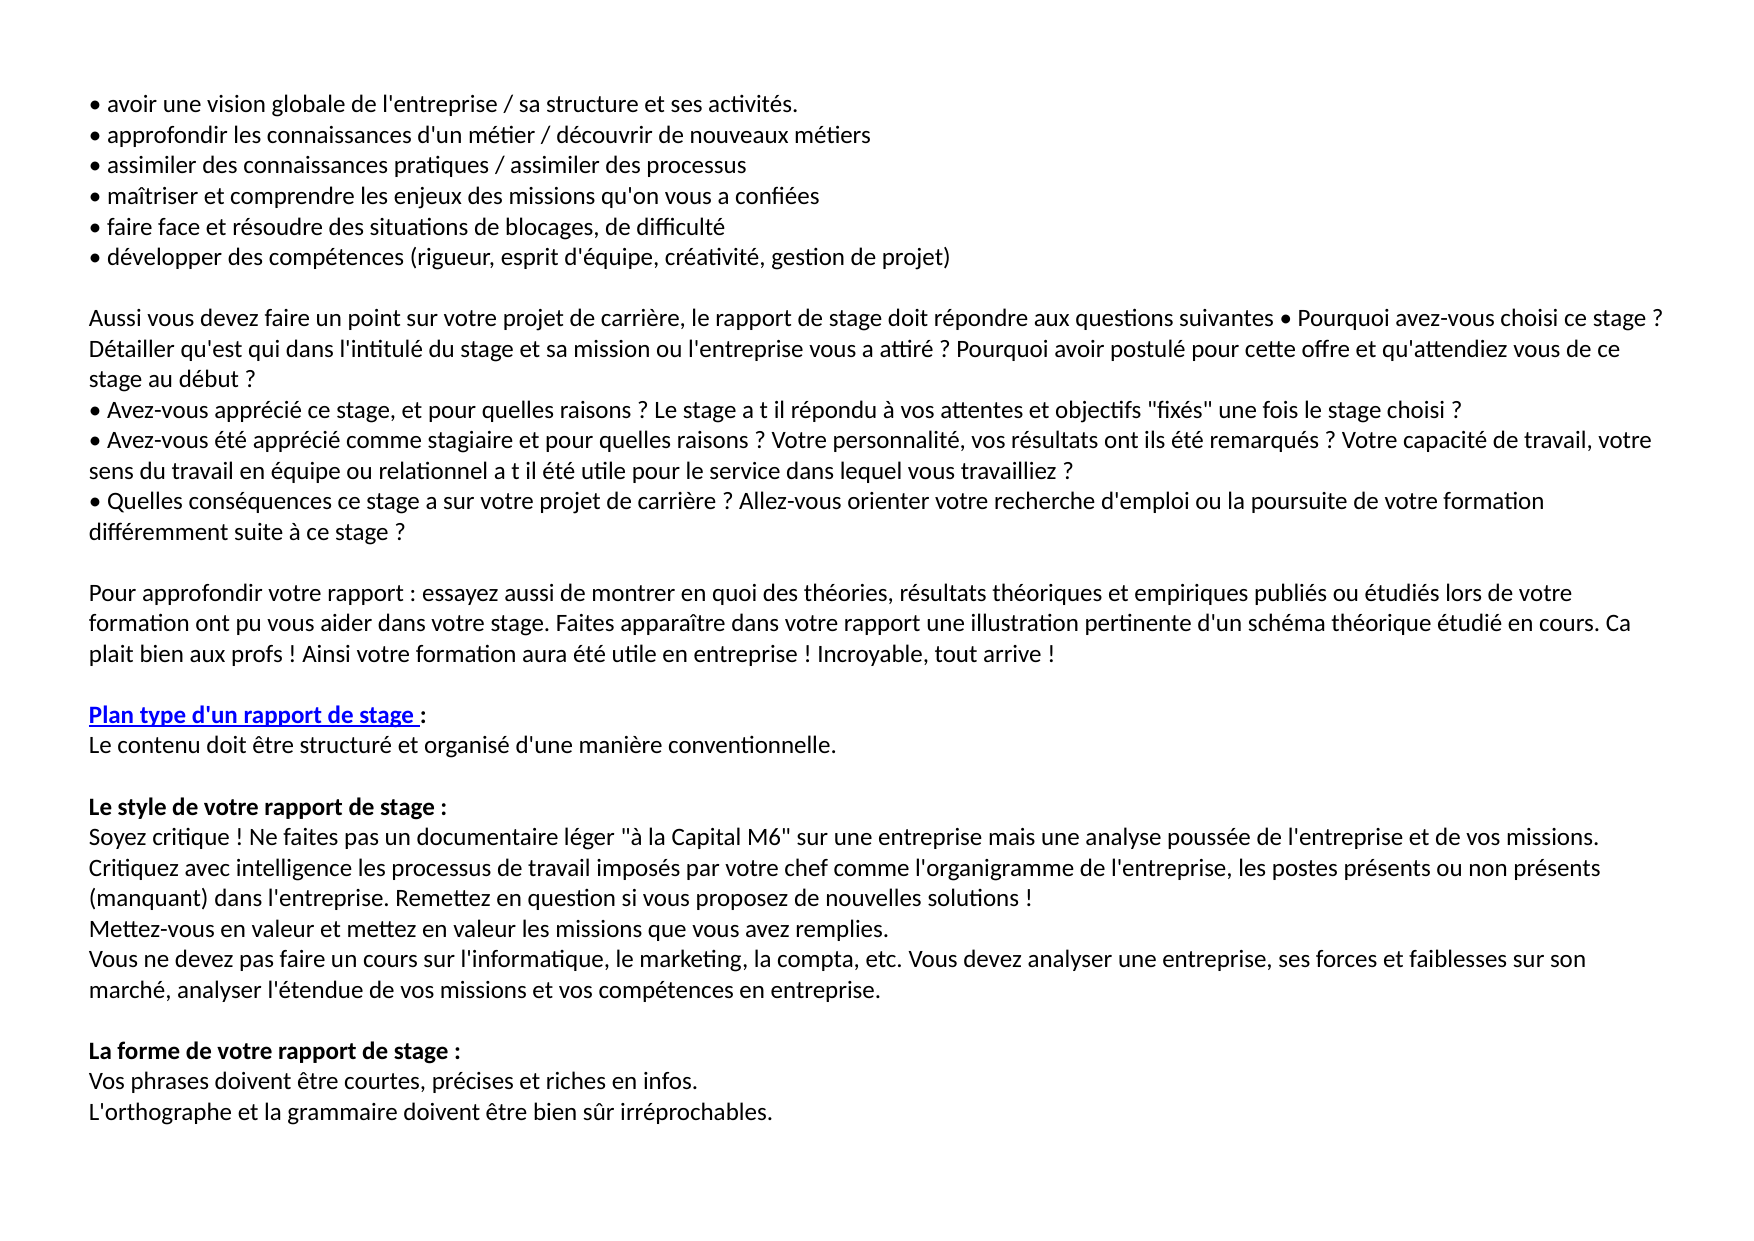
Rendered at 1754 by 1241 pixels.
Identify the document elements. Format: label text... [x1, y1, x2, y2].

text • avoir une vision globale de l'entreprise / sa structure et ses activités. • approfondir les connaissances d'un métier / découvrir de nouveaux métiers • assimiler des connaissances pratiques / assimiler des processus • maîtriser et comprendre les enjeux des missions qu'on vous a confiées • faire face et résoudre des situations de blocages, de difficulté • développer des compétences (rigueur, esprit d'équipe, créativité, gestion de projet) Aussi vous devez faire un point sur votre projet de carrière, le rapport de stage doit répondre aux questions suivantes • Pourquoi avez-vous choisi ce stage ? Détailler qu'est qui dans l'intitulé du stage et sa mission ou l'entreprise vous a attiré ? Pourquoi avoir postulé pour cette offre et qu'attendiez vous de ce stage au début ? • Avez-vous apprécié ce stage, et pour quelles raisons ? Le stage a t il répondu à vos attentes et objectifs "fixés" une fois le stage choisi ? • Avez-vous été apprécié comme stagiaire et pour quelles raisons ? Votre personnalité, vos résultats ont ils été remarqués ? Votre capacité de travail, votre sens du travail en équipe ou relationnel a t il été utile pour le service dans lequel vous travailliez ? • Quelles conséquences ce stage a sur votre projet de carrière ? Allez-vous orienter votre recherche d'emploi ou la poursuite de votre formation différemment suite à ce stage ? Pour approfondir votre rapport : essayez aussi de montrer en quoi des théories, résultats théoriques et empiriques publiés ou étudiés lors de votre formation ont pu vous aider dans votre stage. Faites apparaître dans votre rapport une illustration pertinente d'un schéma théorique étudié en cours. Ca plait bien aux profs ! Ainsi votre formation aura été utile en entreprise ! Incroyable, tout arrive ! Plan type d'un rapport de stage : Le contenu doit être structuré et organisé d'une manière conventionnelle. Le style de votre rapport de stage : Soyez critique ! Ne faites pas un documentaire léger "à la Capital M6" sur une entreprise mais une analyse poussée de l'entreprise et de vos missions. Critiquez avec intelligence les processus de travail imposés par votre chef comme l'organigramme de l'entreprise, les postes présents ou non présents (manquant) dans l'entreprise. Remettez en question si vous proposez de nouvelles solutions ! Mettez-vous en valeur et mettez en valeur les missions que vous avez remplies. Vous ne devez pas faire un cours sur l'informatique, le marketing, la compta, etc. Vous devez analyser une entreprise, ses forces et faiblesses sur son marché, analyser l'étendue de vos missions et vos compétences en entreprise. La forme de votre rapport de stage : Vos phrases doivent être courtes, précises et riches en infos. L'orthographe et la grammaire doivent être bien sûr irréprochables. [89, 89, 1665, 1126]
